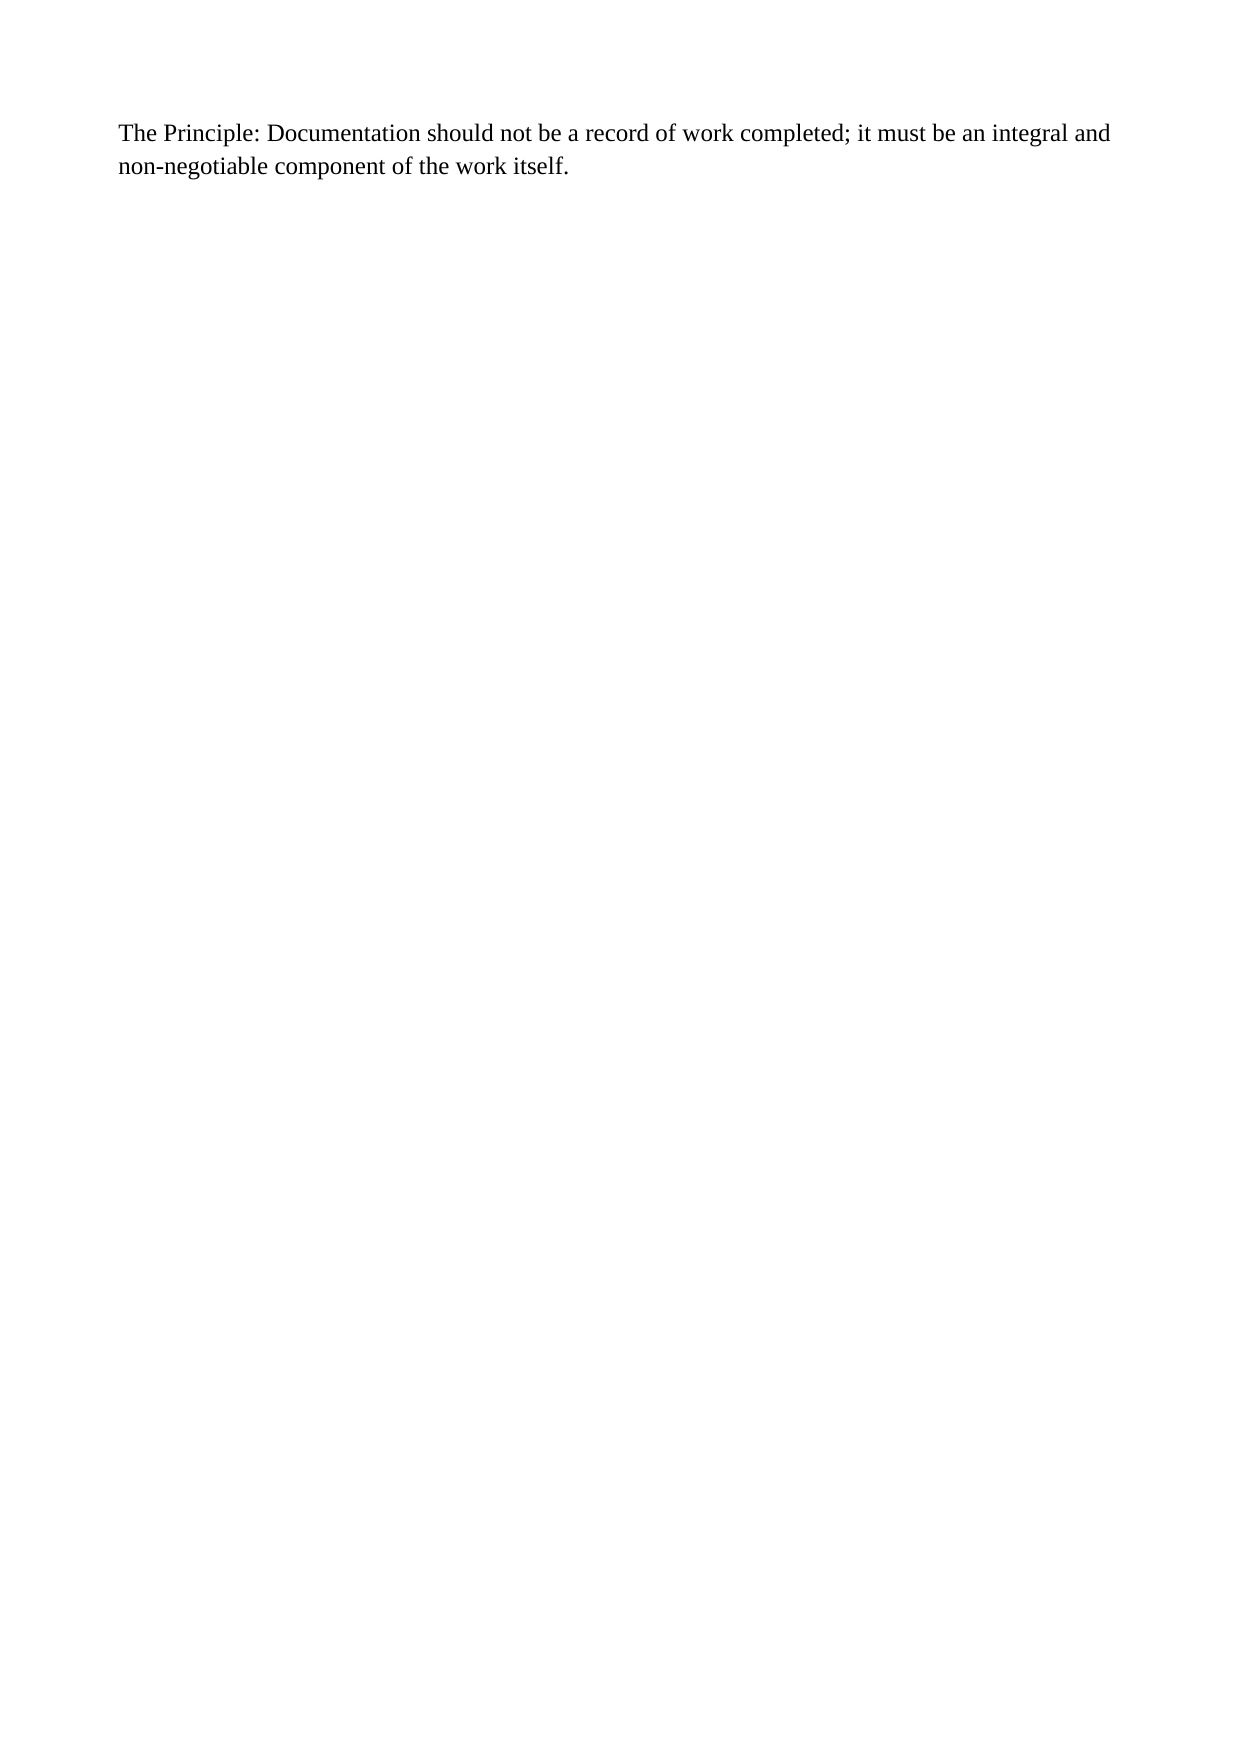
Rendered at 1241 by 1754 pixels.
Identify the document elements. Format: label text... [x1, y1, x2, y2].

text The Principle: Documentation should not be a record of work completed; it must be an integral and non-negotiable component of the work itself. [118, 118, 1122, 180]
